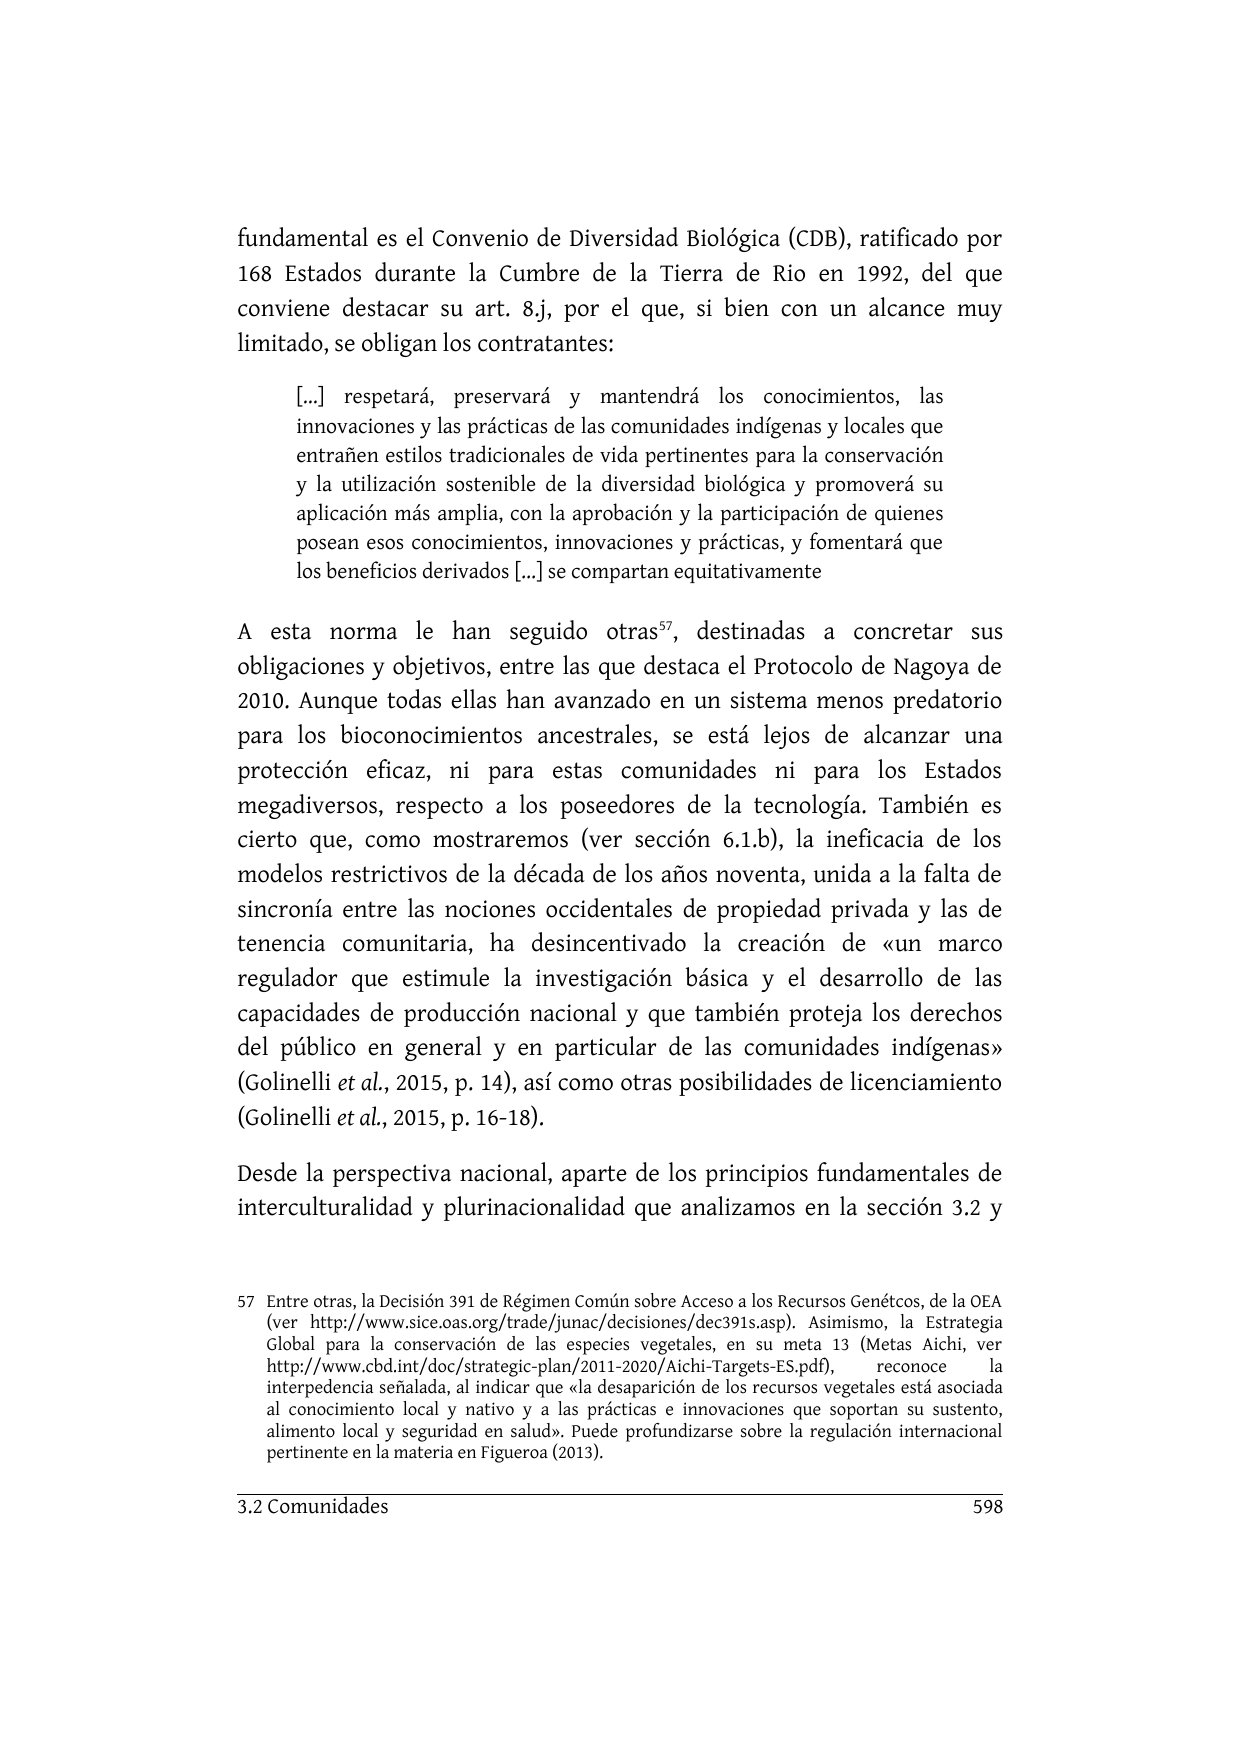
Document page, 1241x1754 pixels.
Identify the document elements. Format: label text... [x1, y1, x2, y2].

text Desde la perspectiva nacional, aparte de los principios fundamentales de interculturalidad y plurinacionalidad que analizamos en la sección 3.2 y [237, 1159, 1003, 1223]
text A esta norma le han seguido otras, destinadas a concretar sus obligaciones y objetivos, entre las que destaca el Protocolo de Nagoya de 2010. Aunque todas ellas han avanzado en un sistema menos predatorio para los bioconocimientos ancestrales, se está lejos de alcanzar una protección eficaz, ni para estas comunidades ni para los Estados megadiversos, respecto a los poseedores de la tecnología. También es cierto que, como mostraremos (ver sección 6.1.b), la ineficacia de los modelos restrictivos de la década de los años noventa, unida a la falta de sincronía entre las nociones occidentales de propiedad privada y las de tenencia comunitaria, ha desincentivado la creación de «un marco regulador que estimule la investigación básica y el desarrollo de las capacidades de producción nacional y que también proteja los derechos del público en general y en particular de las comunidades indígenas» (Golinelli et al., 2015, p. 14), así como otras posibilidades de licenciamiento (Golinelli et al., 2015, p. 16-18). [237, 618, 1003, 1132]
text fundamental es el Convenio de Diversidad Biológica (CDB), ratificado por 168 Estados durante la Cumbre de la Tierra de Rio en 1992, del que conviene destacar su art. 8.j, por el que, si bien con un alcance muy limitado, se obligan los contratantes: [237, 225, 1003, 358]
text [...] respetará, preservará y mantendrá los conocimientos, las innovaciones y las prácticas de las comunidades indígenas y locales que entrañen estilos tradicionales de vida pertinentes para la conservación y la utilización sostenible de la diversidad biológica y promoverá su aplicación más amplia, con la aprobación y la participación de quienes posean esos conocimientos, innovaciones y prácticas, y fomentará que los beneficios derivados [...] se compartan equitativamente [296, 385, 944, 584]
text Entre otras, la Decisión 391 de Régimen Común sobre Acceso a los Recursos Genétcos, de la OEA (ver http://www.sice.oas.org/trade/junac/decisiones/dec391s.asp). Asimismo, la Estrategia Global para la conservación de las especies vegetales, en su meta 13 (Metas Aichi, ver http://www.cbd.int/doc/strategic-plan/2011-2020/Aichi-Targets-ES.pdf), reconoce la interpedencia señalada, al indicar que «la desaparición de los recursos vegetales está asociada al conocimiento local y nativo y a las prácticas e innovaciones que soportan su sustento, alimento local y seguridad en salud». Puede profundizarse sobre la regulación internacional pertinente en la materia en Figueroa (2013). [237, 1291, 1003, 1464]
